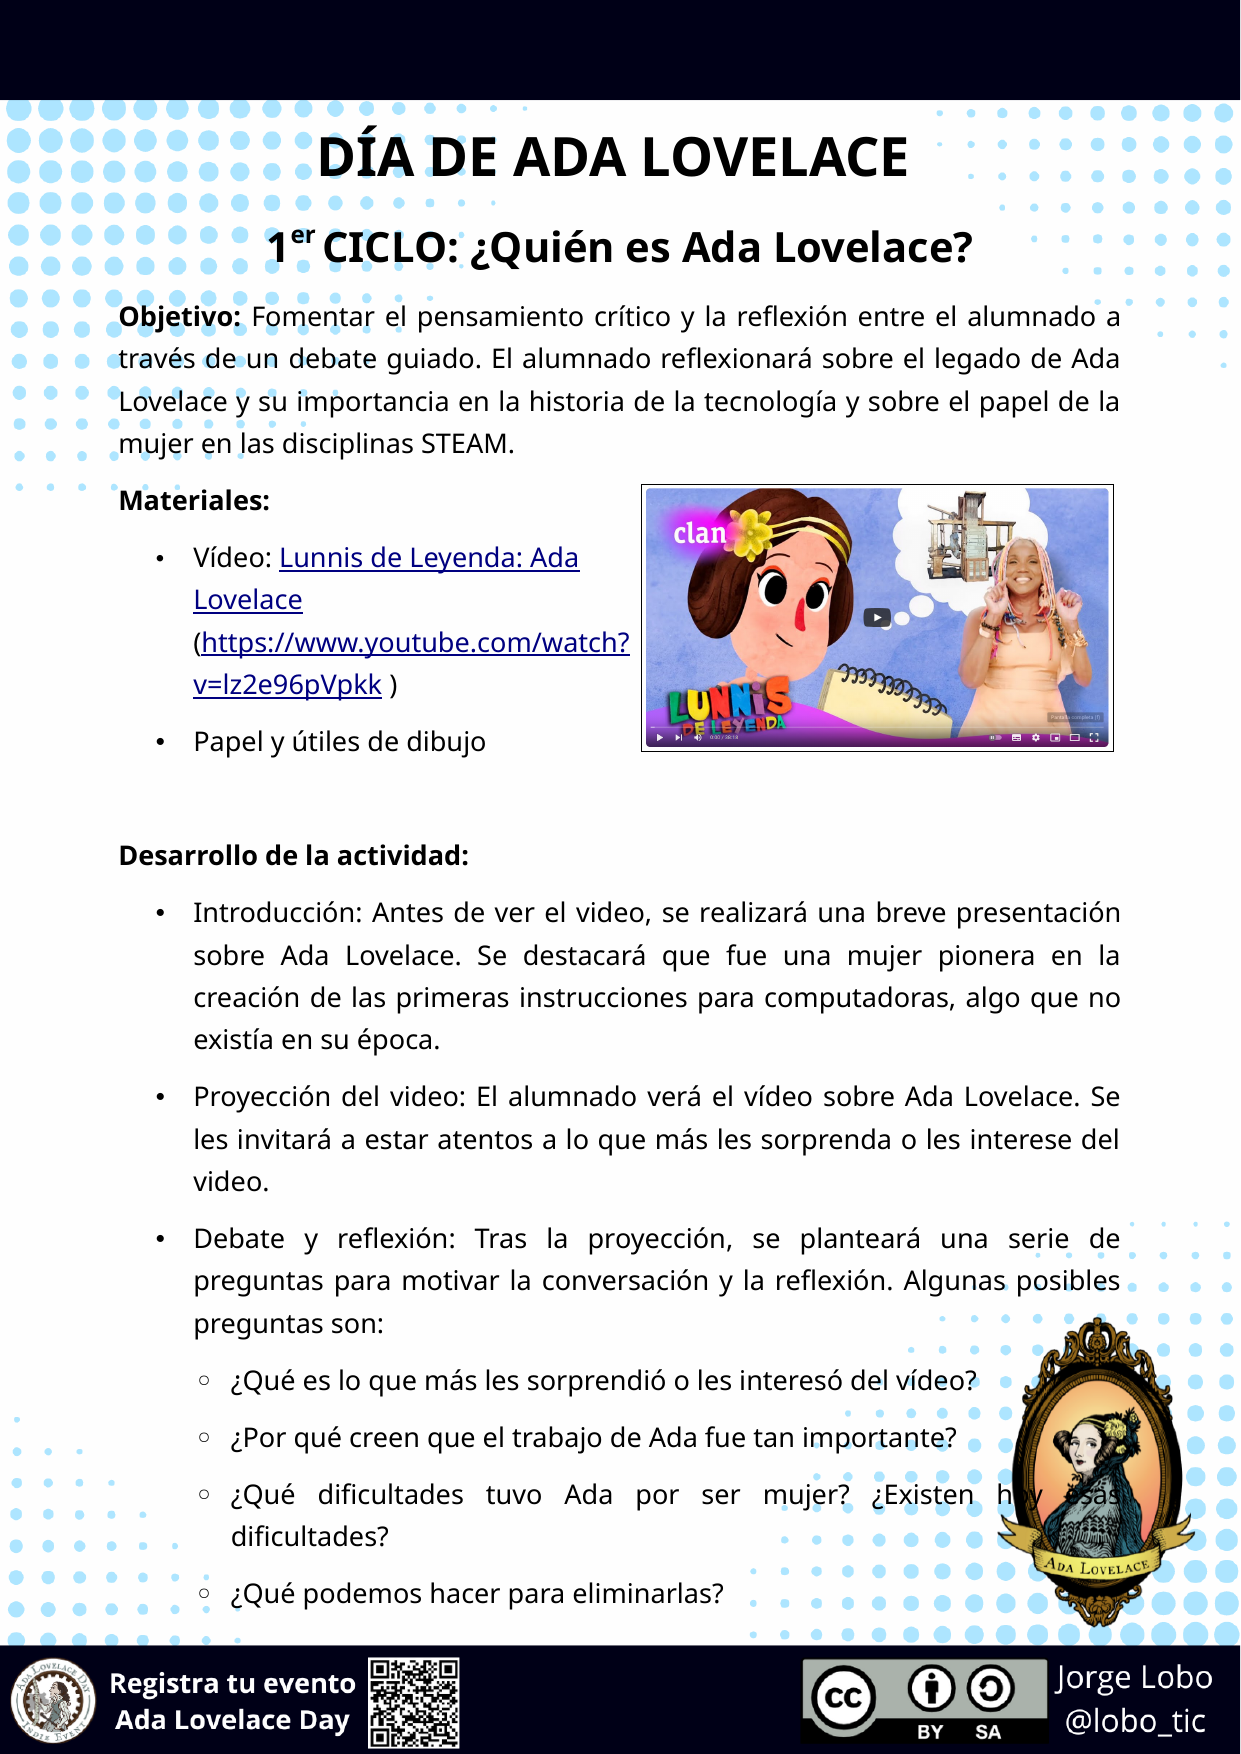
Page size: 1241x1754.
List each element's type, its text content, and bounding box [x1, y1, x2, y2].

text Materiales: [118, 481, 1122, 518]
text [642, 485, 1113, 751]
list ¿Qué es lo que más les sorprendió o les interesó del vídeo? [193, 1361, 1122, 1398]
text Objetivo: Fomentar el pensamiento crítico y la reflexión entre el alumnado a través de un debate guiado. El alumnado reflexionará sobre el legado de Ada Lovelace y su importancia en la historia de la tecnología y sobre el papel de la mujer en las disciplinas STEAM. [118, 297, 1122, 461]
list ¿Por qué creen que el trabajo de Ada fue tan importante? [193, 1418, 1122, 1455]
list Debate y reflexión: Tras la proyección, se planteará una serie de preguntas para motivar la conversación y la reflexión. Algunas posibles preguntas son: [156, 1219, 1122, 1341]
list Introducción: Antes de ver el video, se realizará una breve presentación sobre Ada Lovelace. Se destacará que fue una mujer pionera en la creación de las primeras instrucciones para computadoras, algo que no existía en su época. [156, 893, 1122, 1058]
text Desarrollo de la actividad: [118, 837, 1122, 873]
picture [0, 0, 1241, 1754]
list Vídeo: Lunnis de Leyenda: Ada Lovelace (https://www.youtube.com/watch?v=lz2e96pVpkk ) [156, 538, 641, 702]
list ¿Qué podemos hacer para eliminarlas? [193, 1574, 1122, 1611]
text 1er CICLO: ¿Quién es Ada Lovelace? [118, 217, 1122, 274]
list ¿Qué dificultades tuvo Ada por ser mujer? ¿Existen hoy esas dificultades? [193, 1475, 1122, 1554]
list Papel y útiles de dibujo [156, 723, 1122, 759]
list Proyección del video: El alumnado verá el vídeo sobre Ada Lovelace. Se les invitará a estar atentos a lo que más les sorprenda o les interese del video. [156, 1078, 1122, 1199]
text DÍA DE ADA LOVELACE [118, 118, 1122, 192]
